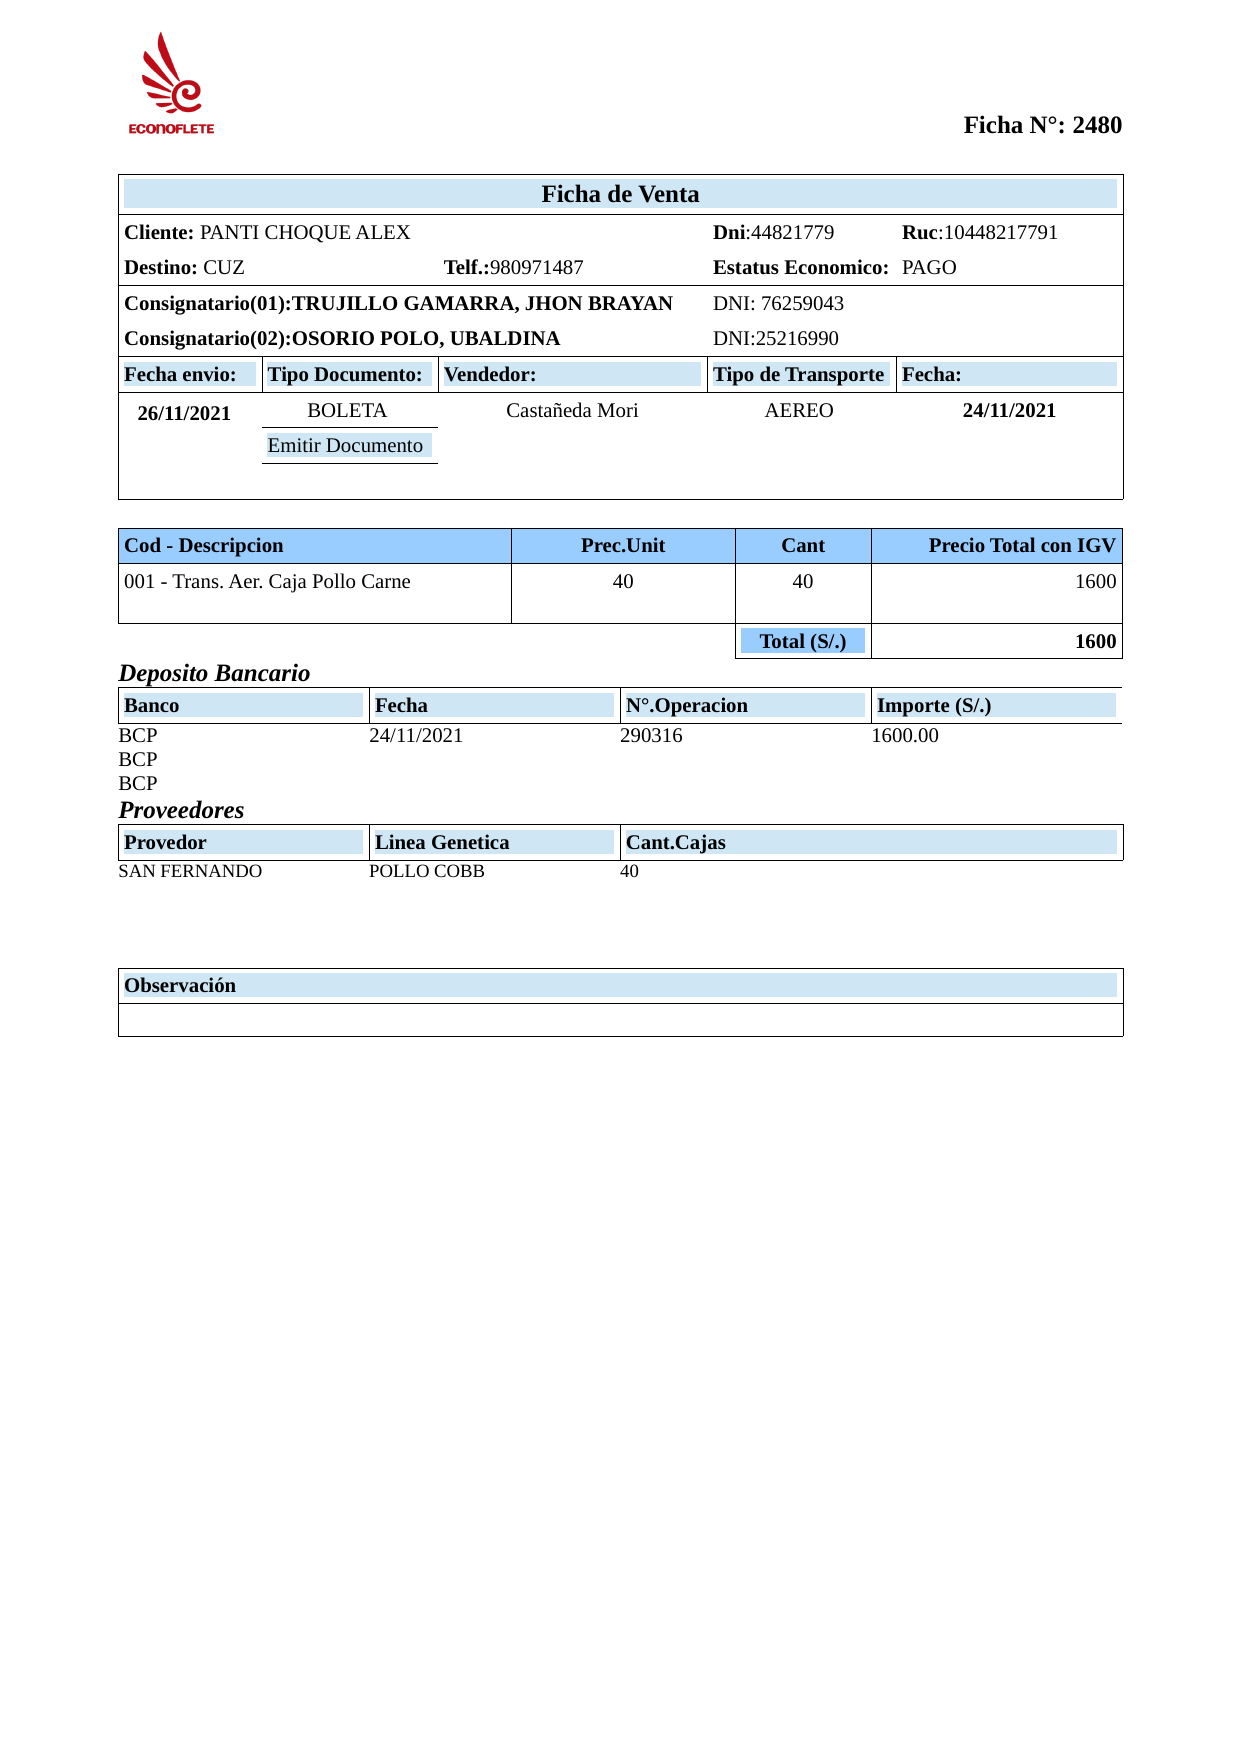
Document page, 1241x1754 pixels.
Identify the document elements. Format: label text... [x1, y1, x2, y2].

table_header Provedor [119, 825, 369, 859]
table_cell Castañeda Mori [438, 393, 707, 498]
table_cell [262, 464, 438, 498]
table_cell SAN FERNANDO [118, 861, 369, 881]
table_cell BCP [118, 724, 369, 747]
table_cell Telf.:980971487 [438, 249, 707, 285]
table_cell Ruc:10448217791 [896, 215, 1123, 249]
picture [118, 31, 225, 134]
table_header Cant [736, 529, 871, 563]
table_cell [118, 946, 369, 967]
table_cell [369, 881, 620, 903]
text Deposito Bancario [118, 658, 1122, 687]
table_cell AEREO [707, 393, 896, 498]
table_cell Estatus Economico: [707, 249, 896, 285]
table_cell [620, 747, 871, 771]
table_cell 1600 [872, 624, 1122, 658]
table_cell Tipo de Transporte [708, 357, 896, 392]
table_cell 40 [620, 861, 1123, 881]
table_cell [620, 771, 871, 795]
table_cell Fecha: [897, 357, 1123, 392]
table_header Prec.Unit [512, 529, 735, 563]
table_cell [511, 624, 735, 658]
table_cell [369, 747, 620, 771]
table_cell [369, 946, 620, 967]
table_header Banco [119, 688, 369, 723]
table_cell 26/11/2021 [119, 393, 262, 498]
table_cell [369, 903, 620, 924]
table_cell Consignatario(02):OSORIO POLO, UBALDINA [119, 321, 707, 356]
table_cell 24/11/2021 [369, 724, 620, 747]
table_cell [118, 924, 369, 946]
table_cell DNI:25216990 [707, 321, 1123, 356]
table_cell Total (S/.) [736, 624, 871, 658]
table_cell Consignatario(01):TRUJILLO GAMARRA, JHON BRAYAN [119, 286, 707, 321]
table_cell Emitir Documento [262, 428, 438, 463]
table_cell Dni:44821779 [707, 215, 896, 249]
table_header Cod - Descripcion [119, 529, 511, 563]
table_header Linea Genetica [370, 825, 620, 859]
table_cell 290316 [620, 724, 871, 747]
table_cell [620, 924, 1123, 946]
table_header Importe (S/.) [872, 688, 1122, 723]
table_cell BOLETA [262, 393, 438, 427]
table_cell [620, 946, 1123, 967]
table_cell [118, 881, 369, 903]
table_cell Destino: CUZ [119, 249, 438, 285]
table_cell [369, 924, 620, 946]
table_cell [119, 1004, 1123, 1036]
table_header Fecha [370, 688, 620, 723]
table_cell Cliente: PANTI CHOQUE ALEX [119, 215, 707, 249]
table_cell [369, 771, 620, 795]
table_cell BCP [118, 747, 369, 771]
table_header Observación [119, 969, 1123, 1003]
table_cell [118, 903, 369, 924]
table_cell Vendedor: [439, 357, 707, 392]
text Proveedores [118, 795, 1122, 824]
table_cell 1600 [872, 564, 1122, 623]
table_cell [620, 903, 1123, 924]
table_cell 001 - Trans. Aer. Caja Pollo Carne [119, 564, 511, 623]
table_cell Fecha envio: [119, 357, 262, 392]
table_cell BCP [118, 771, 369, 795]
table_cell [118, 624, 511, 658]
table_cell [871, 771, 1122, 795]
table_header Precio Total con IGV [872, 529, 1122, 563]
table_cell 40 [736, 564, 871, 623]
table_cell PAGO [896, 249, 1123, 285]
table_cell POLLO COBB [369, 861, 620, 881]
table_header N°.Operacion [621, 688, 871, 723]
table_cell 40 [512, 564, 735, 623]
table_cell 24/11/2021 [896, 393, 1123, 498]
table_cell DNI: 76259043 [707, 286, 1123, 321]
table_cell 1600.00 [871, 724, 1122, 747]
table_cell Tipo Documento: [263, 357, 438, 392]
table_cell [620, 881, 1123, 903]
table_cell [871, 747, 1122, 771]
table_header Ficha de Venta [119, 175, 1123, 214]
table_header Cant.Cajas [621, 825, 1123, 859]
